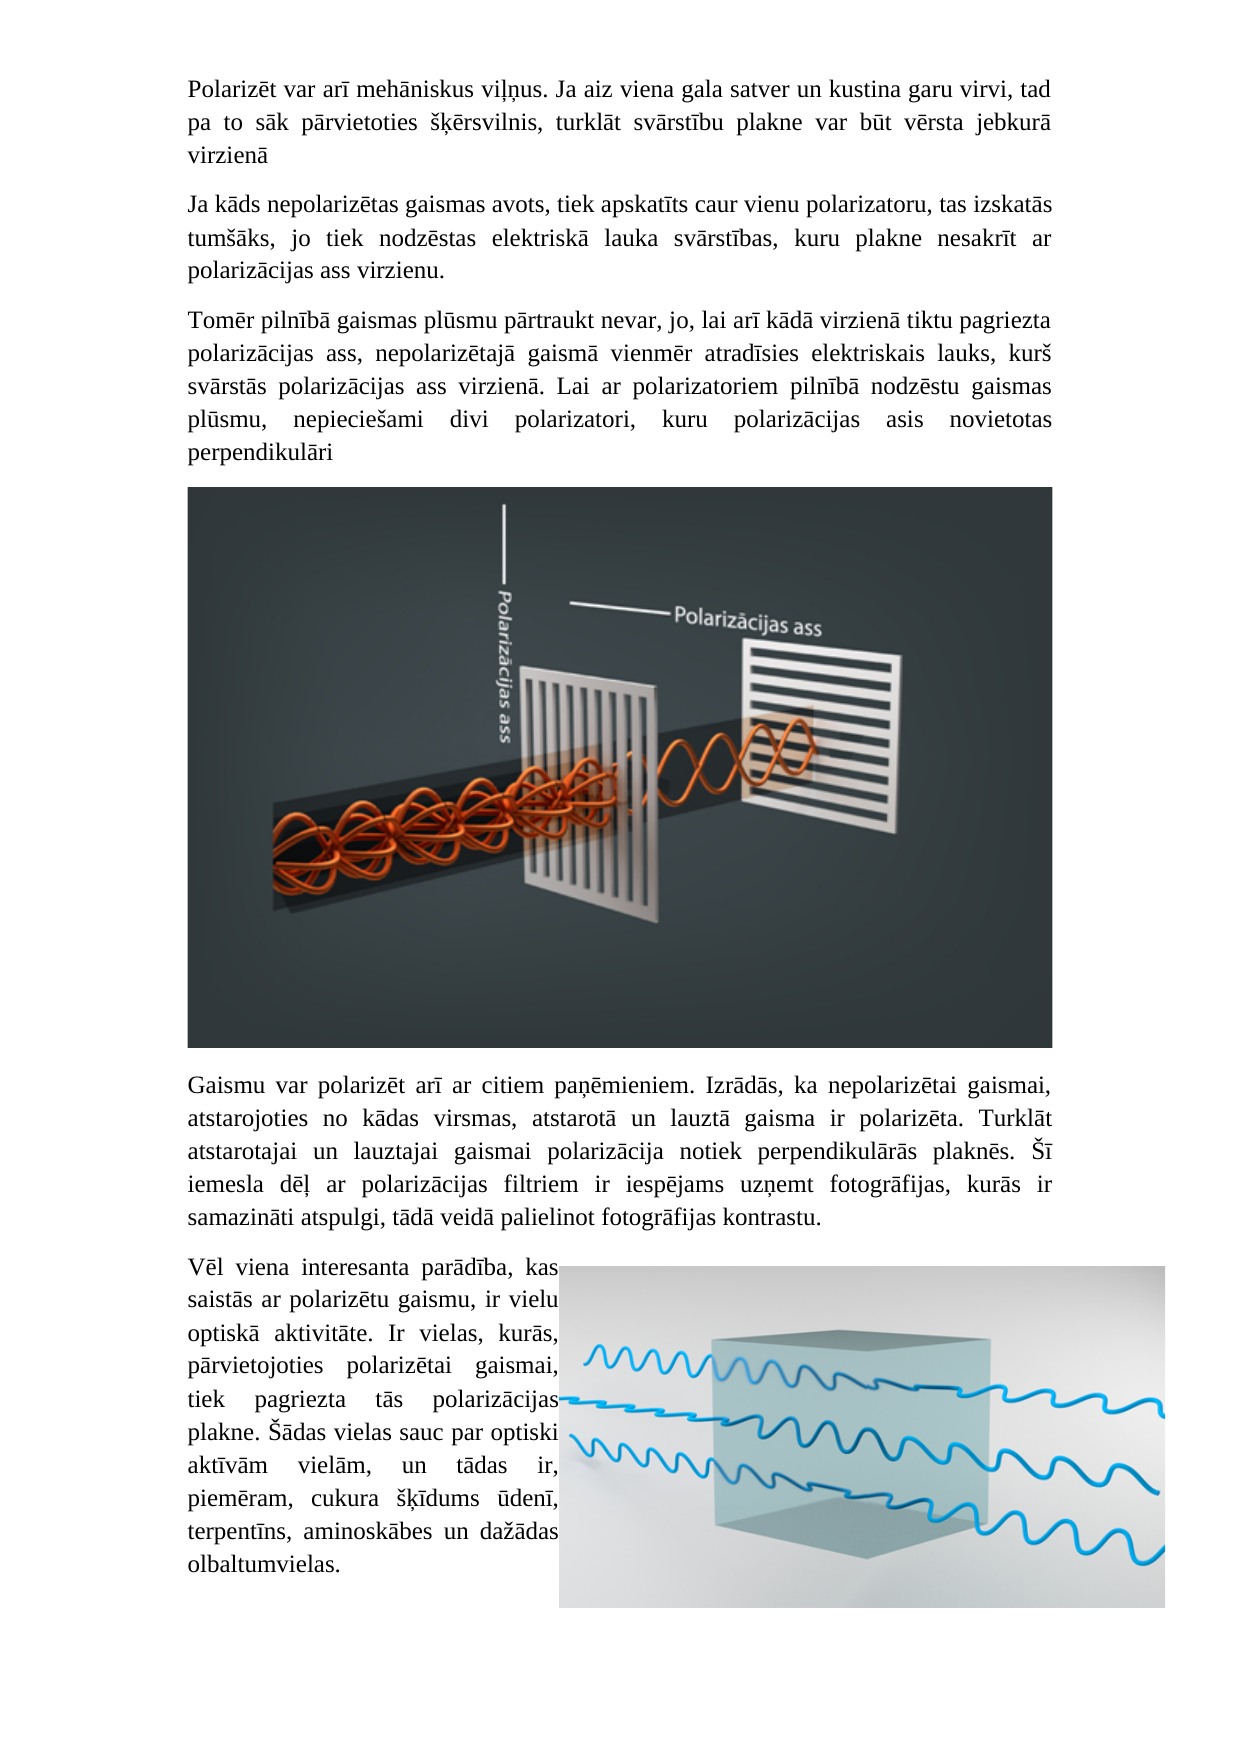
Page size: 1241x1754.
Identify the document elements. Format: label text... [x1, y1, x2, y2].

text Polarizēt var arī mehāniskus viļņus. Ja aiz viena gala satver un kustina garu virvi, tad pa to sāk pārvietoties šķērsvilnis, turklāt svārstību plakne var būt vērsta jebkurā virzienā [187, 74, 1053, 169]
text Gaismu var polarizēt arī ar citiem paņēmieniem. Izrādās, ka nepolarizētai gaismai, atstarojoties no kādas virsmas, atstarotā un lauztā gaisma ir polarizēta. Turklāt atstarotajai un lauztajai gaismai polarizācija notiek perpendikulārās plaknēs. Šī iemesla dēļ ar polarizācijas filtriem ir iespējams uzņemt fotogrāfijas, kurās ir samazināti atspulgi, tādā veidā palielinot fotogrāfijas kontrastu. [187, 1070, 1053, 1231]
text Vēl viena interesanta parādība, kas saistās ar polarizētu gaismu, ir vielu optiskā aktivitāte. Ir vielas, kurās, pārvietojoties polarizētai gaismai, tiek pagriezta tās polarizācijas plakne. Šādas vielas sauc par optiski aktīvām vielām, un tādas ir, piemēram, cukura šķīdums ūdenī, terpentīns, aminoskābes un dažādas olbaltumvielas. [187, 1252, 1053, 1577]
text Tomēr pilnībā gaismas plūsmu pārtraukt nevar, jo, lai arī kādā virzienā tiktu pagriezta polarizācijas ass, nepolarizētajā gaismā vienmēr atradīsies elektriskais lauks, kurš svārstās polarizācijas ass virzienā. Lai ar polarizatoriem pilnībā nodzēstu gaismas plūsmu, nepieciešami divi polarizatori, kuru polarizācijas asis novietotas perpendikulāri [187, 305, 1053, 466]
text Ja kāds nepolarizētas gaismas avots, tiek apskatīts caur vienu polarizatoru, tas izskatās tumšāks, jo tiek nodzēstas elektriskā lauka svārstības, kuru plakne nesakrīt ar polarizācijas ass virzienu. [187, 189, 1053, 284]
